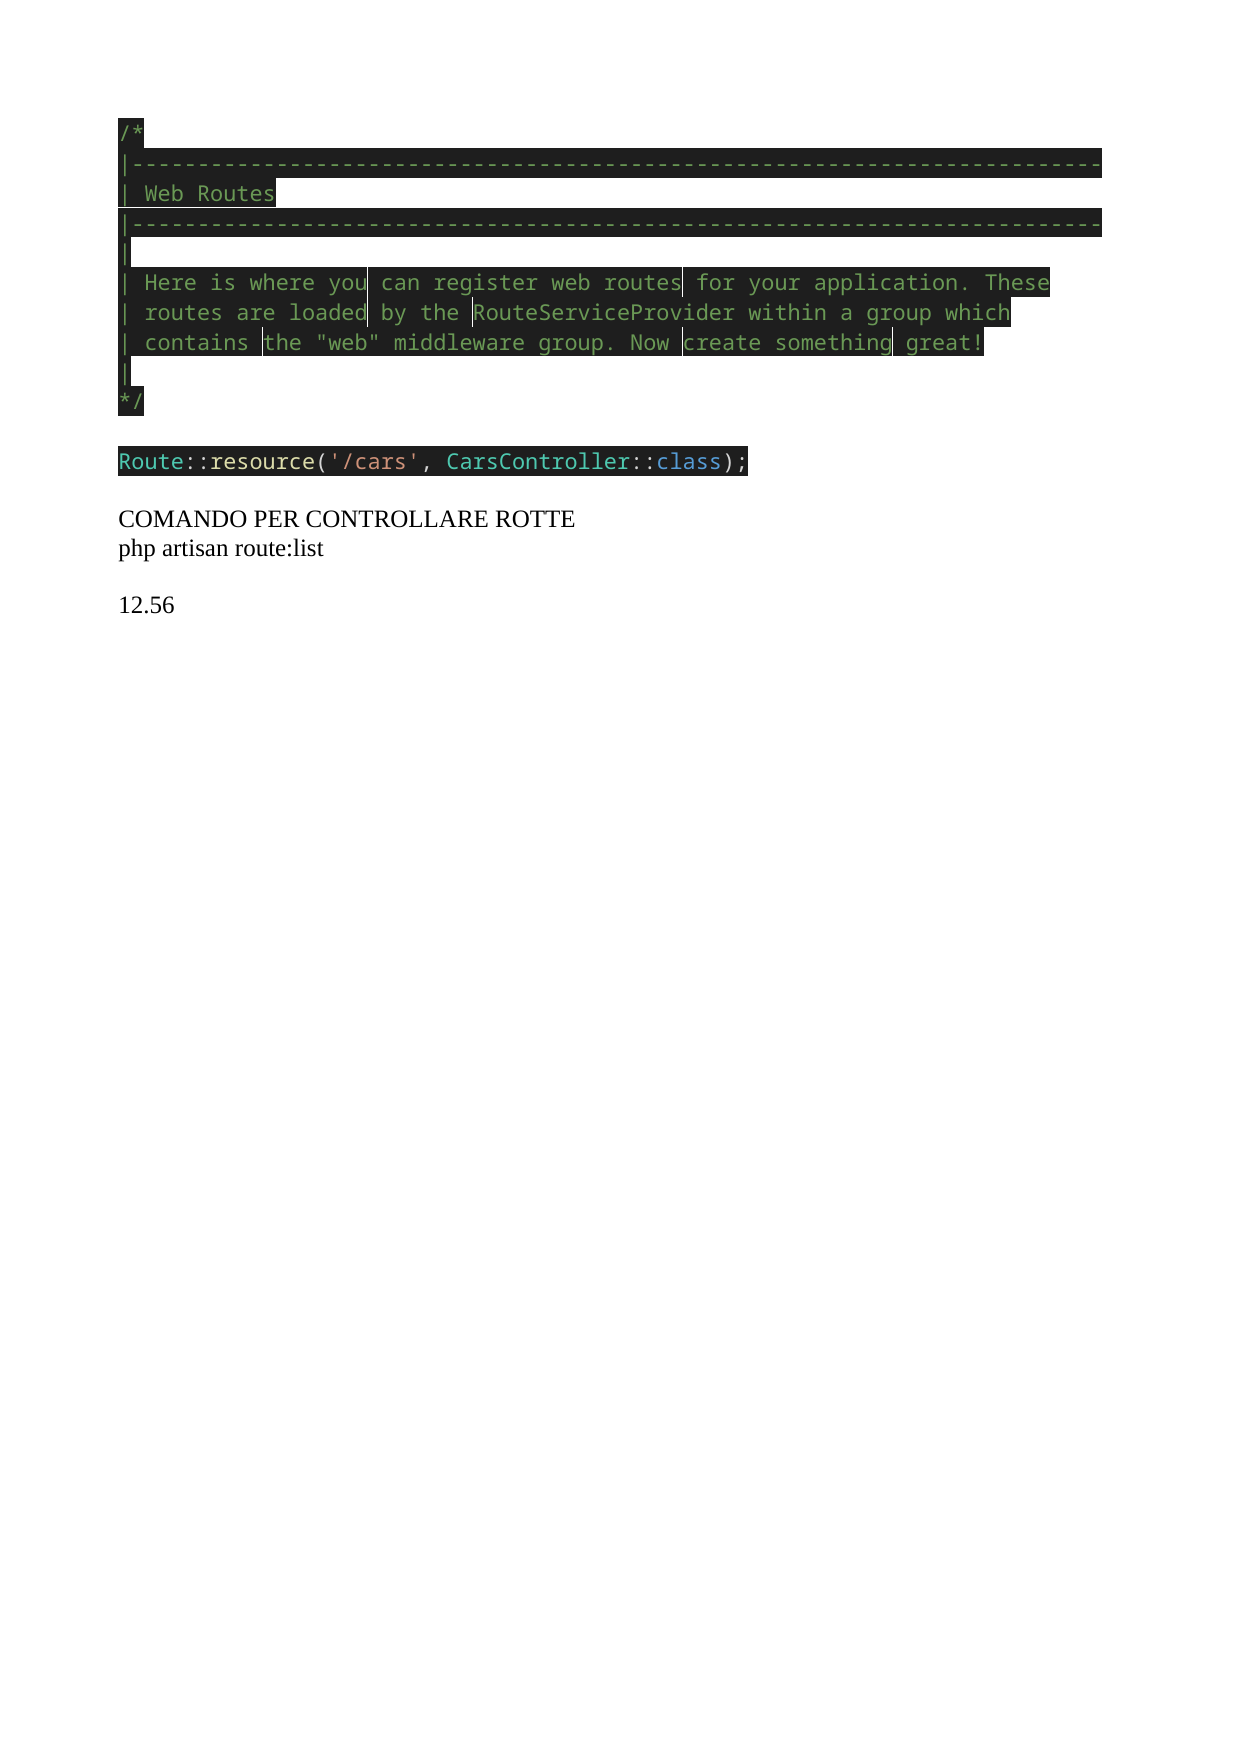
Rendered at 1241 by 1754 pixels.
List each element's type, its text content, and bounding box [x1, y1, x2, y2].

text | contains the "web" middleware group. Now create something great! [118, 327, 1122, 356]
text 12.56 [118, 591, 1122, 619]
text | [118, 237, 1122, 267]
text /* [118, 118, 1122, 148]
text | Web Routes [118, 178, 1122, 207]
text | [118, 356, 1122, 386]
text |-------------------------------------------------------------------------- [118, 148, 1122, 178]
text */ [118, 386, 1122, 416]
text |-------------------------------------------------------------------------- [118, 207, 1122, 237]
text | routes are loaded by the RouteServiceProvider within a group which [118, 297, 1122, 327]
text Route::resource('/cars', CarsController::class); [118, 446, 1122, 476]
text php artisan route:list [118, 533, 1122, 562]
text | Here is where you can register web routes for your application. These [118, 267, 1122, 297]
text COMANDO PER CONTROLLARE ROTTE [118, 504, 1122, 533]
